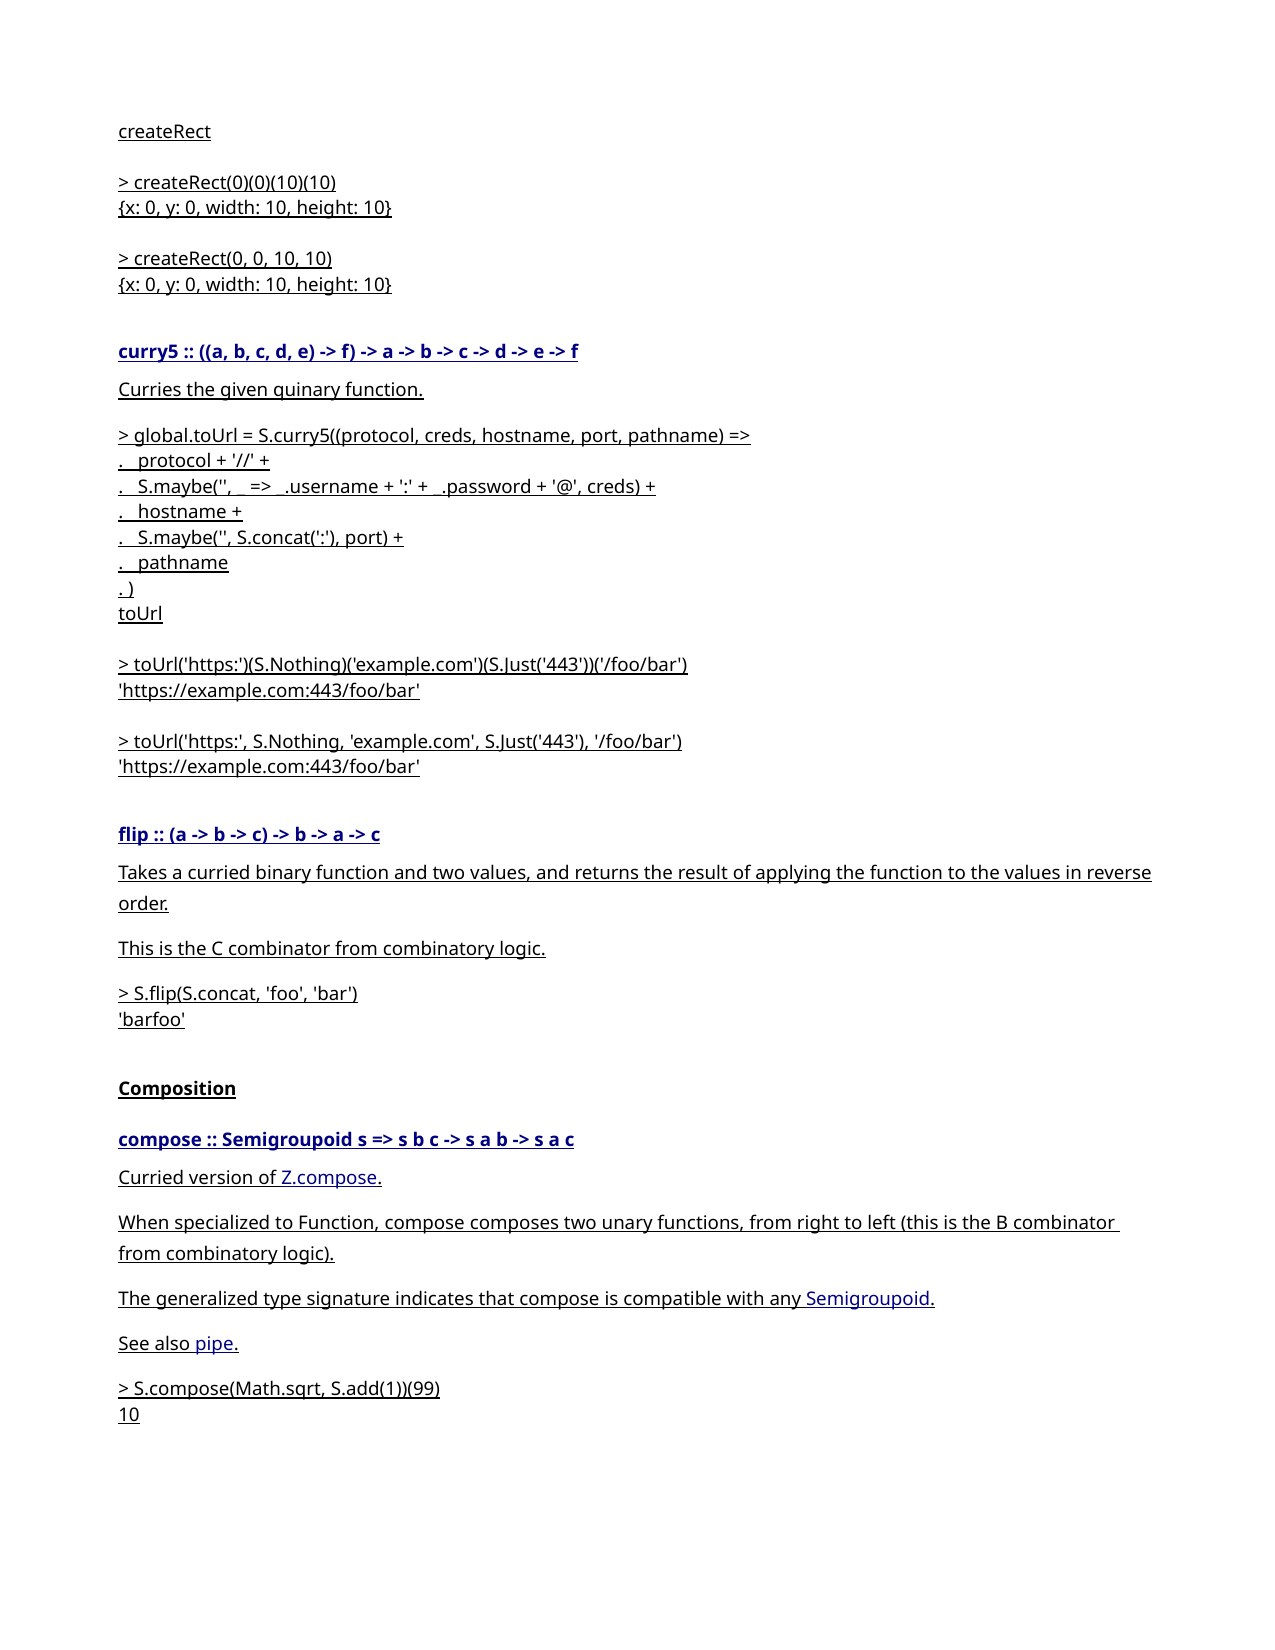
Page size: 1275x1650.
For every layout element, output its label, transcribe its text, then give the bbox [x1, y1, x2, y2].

subtitle compose :: Semigroupoid s => s b c -⁠> s a b -⁠> s a c [118, 1126, 1157, 1151]
text The generalized type signature indicates that compose is compatible with any Semigroupoid. [118, 1285, 1157, 1311]
subtitle curry5 :: ((a, b, c, d, e) -⁠> f) -⁠> a -⁠> b -⁠> c -⁠> d -⁠> e -⁠> f [118, 339, 1157, 364]
text Takes a curried binary function and two values, and returns the result of applying the function to the values in reverse order. [118, 859, 1157, 915]
text {x: 0, y: 0, width: 10, height: 10} [118, 195, 1157, 220]
text . pathname [118, 549, 1157, 575]
text . ) [118, 575, 1157, 601]
text 'https://example.com:443/foo/bar' [118, 677, 1157, 703]
text > toUrl('https:', S.Nothing, 'example.com', S.Just('443'), '/foo/bar') [118, 728, 1157, 754]
text > createRect(0)(0)(10)(10) [118, 169, 1157, 195]
text > S.compose(Math.sqrt, S.add(1))(99) [118, 1375, 1157, 1401]
text > global.toUrl = S.curry5((protocol, creds, hostname, port, pathname) => [118, 422, 1157, 447]
text This is the C combinator from combinatory logic. [118, 935, 1157, 961]
text 'barfoo' [118, 1006, 1157, 1031]
text 'https://example.com:443/foo/bar' [118, 754, 1157, 779]
text Curries the given quinary function. [118, 377, 1157, 402]
text . hostname + [118, 498, 1157, 524]
text > toUrl('https:')(S.Nothing)('example.com')(S.Just('443'))('/foo/bar') [118, 652, 1157, 677]
subtitle Composition [118, 1075, 1157, 1101]
text . S.maybe('', S.concat(':'), port) + [118, 524, 1157, 549]
text See also pipe. [118, 1330, 1157, 1356]
text createRect [118, 118, 1157, 144]
text 10 [118, 1401, 1157, 1426]
text {x: 0, y: 0, width: 10, height: 10} [118, 271, 1157, 297]
text . protocol + '//' + [118, 447, 1157, 473]
text > S.flip(S.concat, 'foo', 'bar') [118, 980, 1157, 1006]
text Curried version of Z.compose. [118, 1164, 1157, 1189]
text . S.maybe('', _ => _.username + ':' + _.password + '@', creds) + [118, 473, 1157, 498]
subtitle flip :: (a -⁠> b -⁠> c) -⁠> b -⁠> a -⁠> c [118, 821, 1157, 847]
text When specialized to Function, compose composes two unary functions, from right to left (this is the B combinator from combinatory logic). [118, 1209, 1157, 1265]
text > createRect(0, 0, 10, 10) [118, 246, 1157, 271]
text toUrl [118, 601, 1157, 626]
